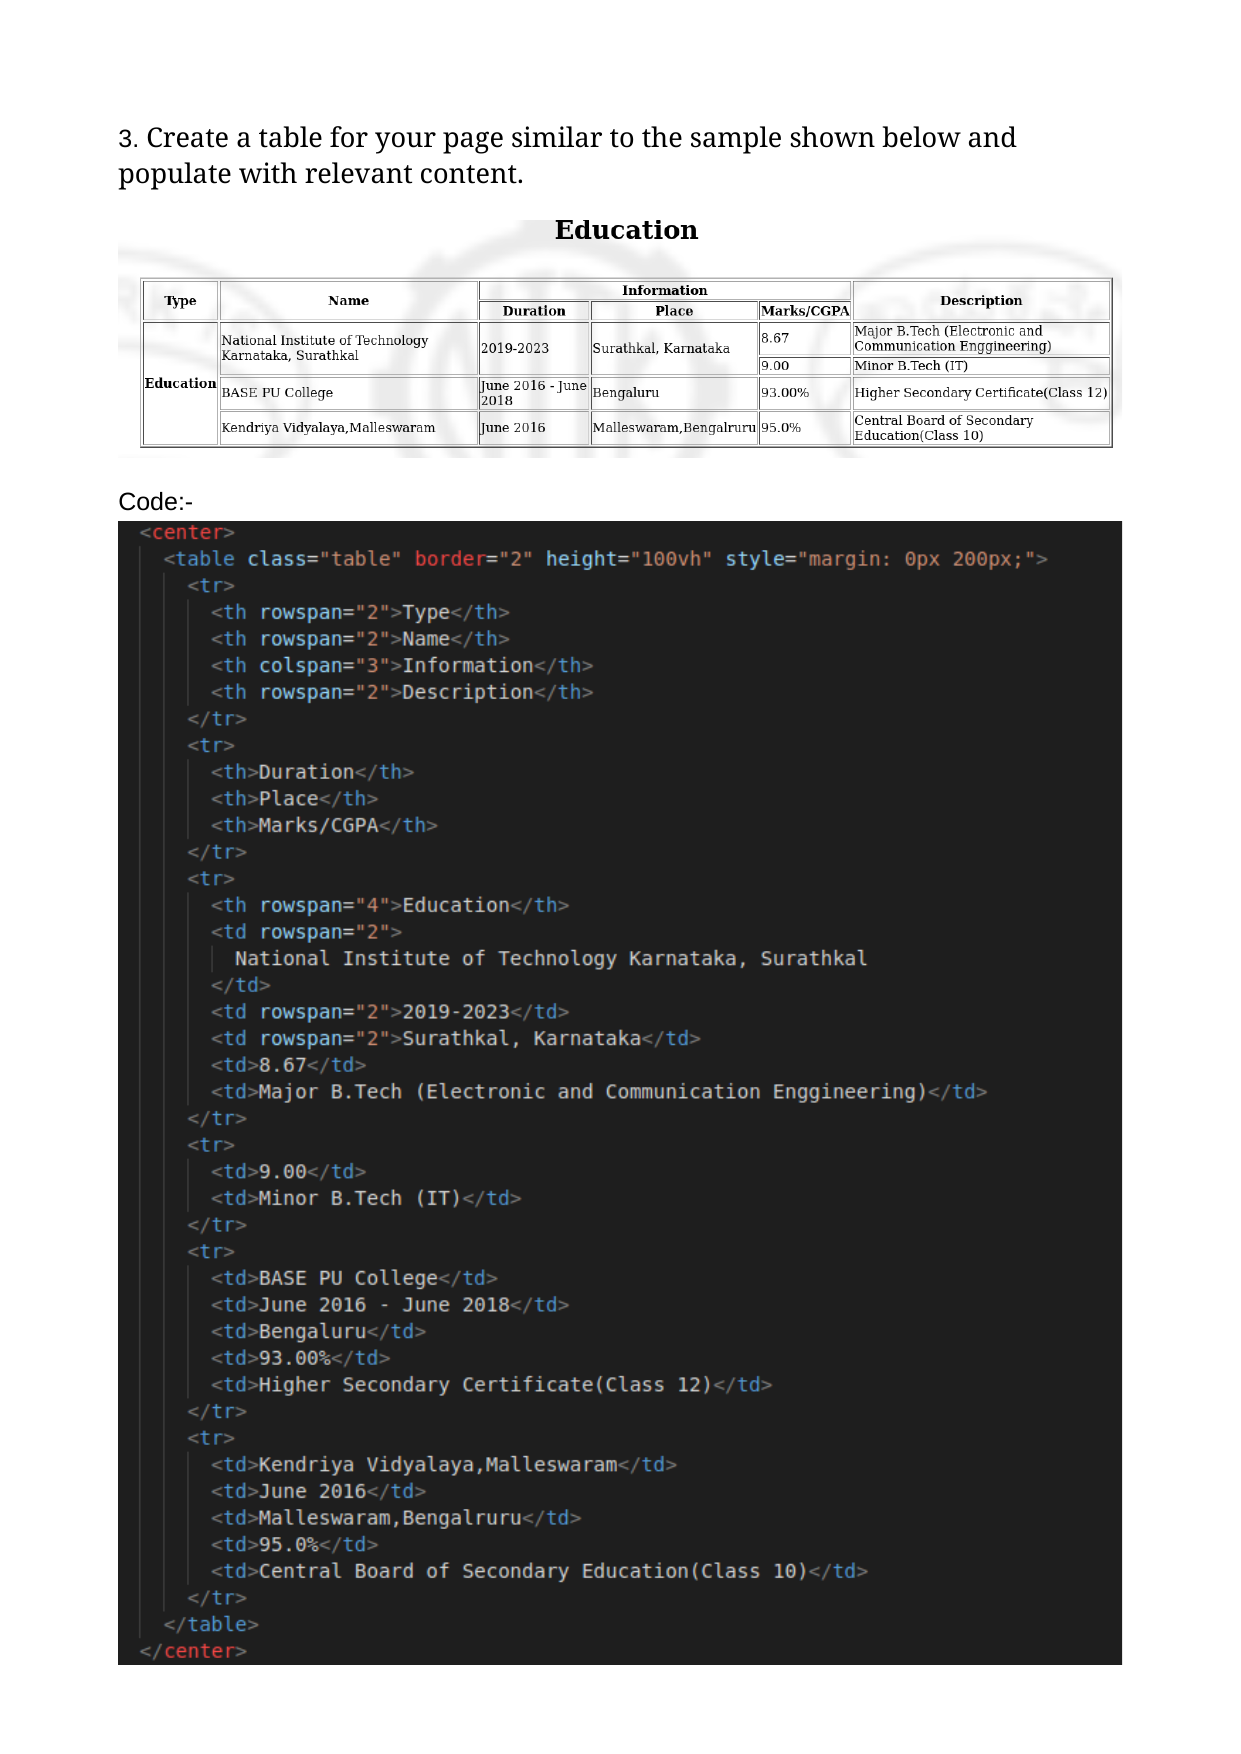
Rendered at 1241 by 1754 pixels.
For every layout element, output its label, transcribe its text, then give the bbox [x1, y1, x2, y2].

picture [118, 220, 1123, 458]
text 3. Create a table for your page similar to the sample shown below and populate with relevant content. [118, 118, 1122, 192]
picture [118, 521, 1123, 1665]
text Code:- [118, 486, 1122, 515]
